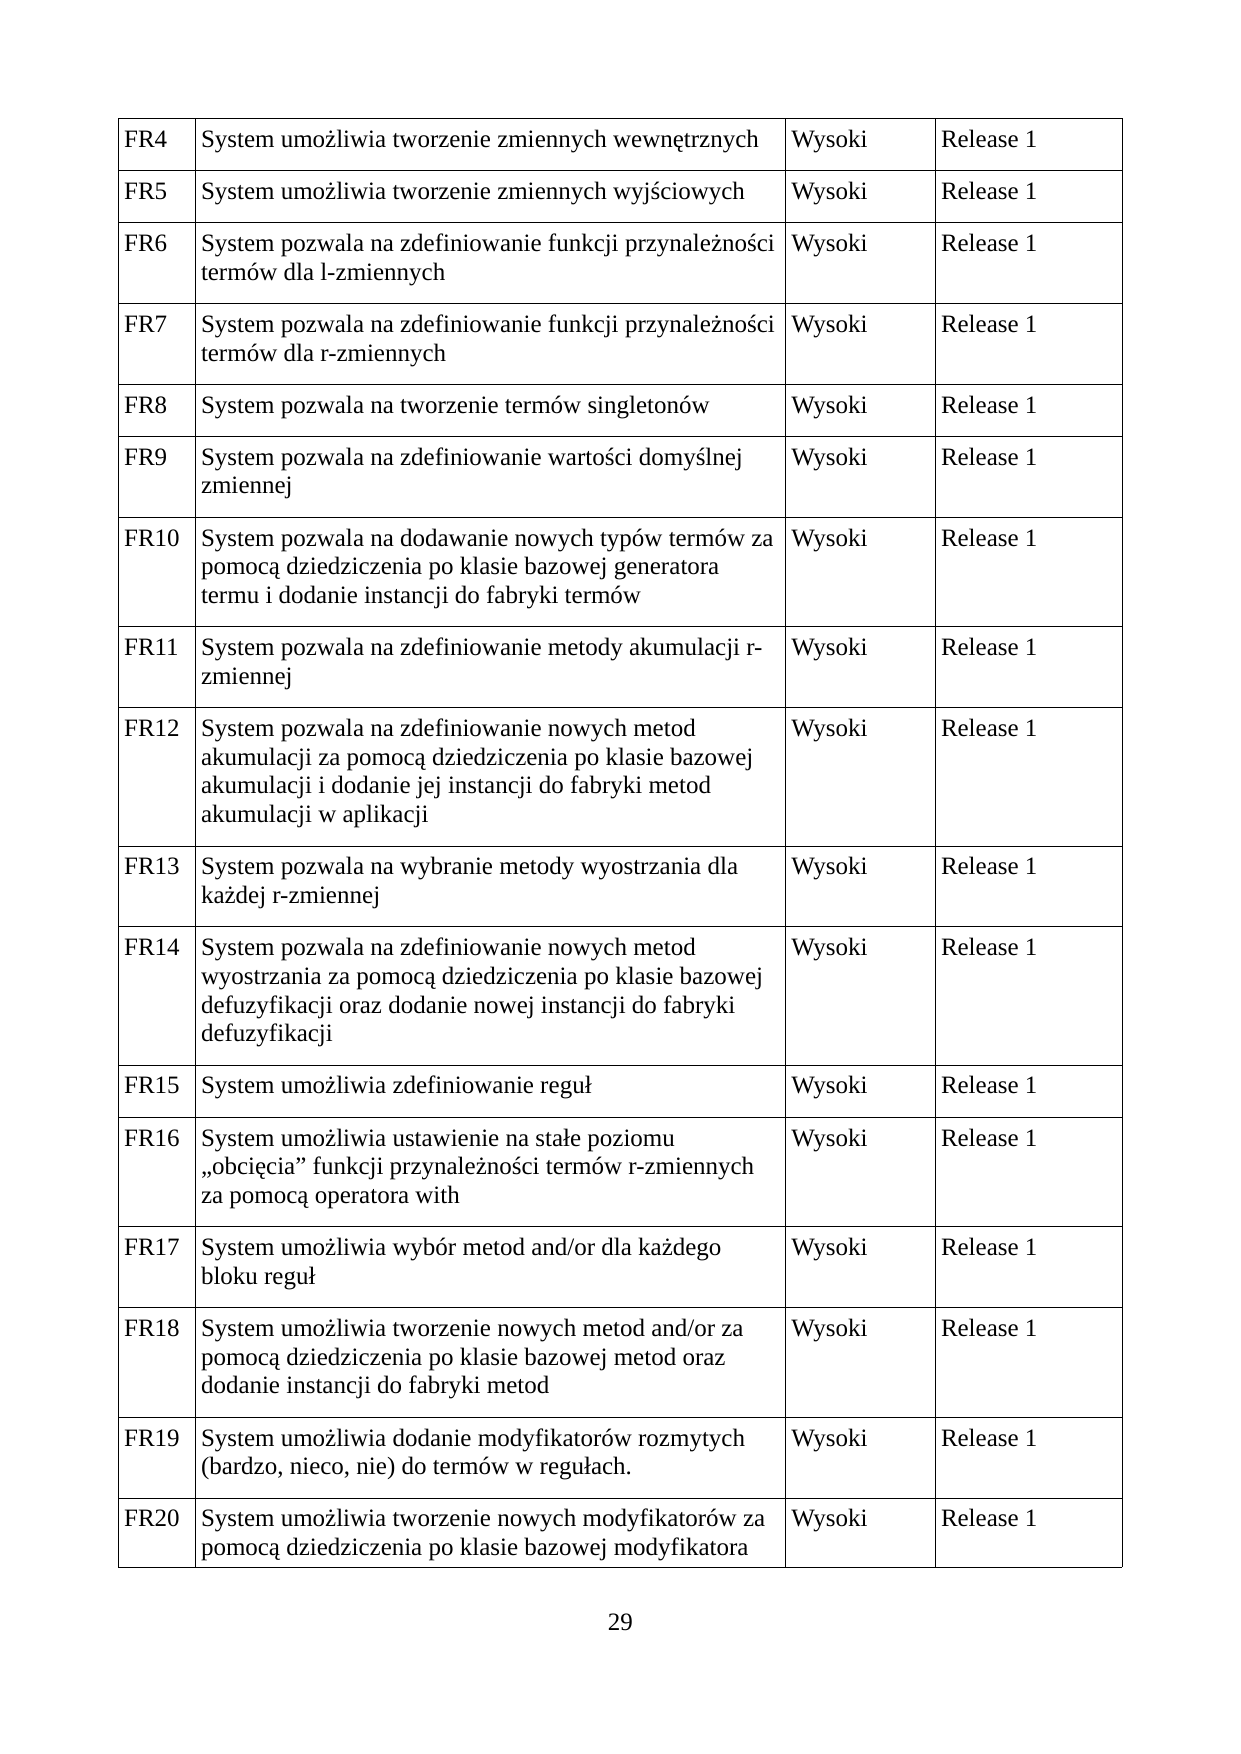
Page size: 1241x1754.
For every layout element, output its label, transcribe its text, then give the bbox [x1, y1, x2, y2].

table_cell System umożliwia tworzenie nowych metod and/or za pomocą dziedziczenia po klasie bazowej metod oraz dodanie instancji do fabryki metod [196, 1308, 785, 1417]
table_cell FR16 [119, 1118, 195, 1226]
table_cell Wysoki [786, 847, 935, 926]
table_cell Release 1 [936, 385, 1122, 436]
table_cell Release 1 [936, 437, 1122, 517]
table_cell System pozwala na zdefiniowanie funkcji przynależności termów dla l-zmiennych [196, 223, 785, 303]
table_cell Release 1 [936, 708, 1122, 846]
table_cell FR13 [119, 847, 195, 926]
table_cell System pozwala na zdefiniowanie metody akumulacji r-zmiennej [196, 627, 785, 707]
table_cell System pozwala na dodawanie nowych typów termów za pomocą dziedziczenia po klasie bazowej generatora termu i dodanie instancji do fabryki termów [196, 518, 785, 626]
table_cell Release 1 [936, 223, 1122, 303]
table_cell System umożliwia zdefiniowanie reguł [196, 1066, 785, 1117]
table_cell Release 1 [936, 1308, 1122, 1417]
table_cell Release 1 [936, 518, 1122, 626]
table_cell Release 1 [936, 847, 1122, 926]
table_cell Release 1 [936, 927, 1122, 1065]
table_cell Wysoki [786, 1118, 935, 1226]
table_cell System umożliwia wybór metod and/or dla każdego bloku reguł [196, 1227, 785, 1307]
table_cell Release 1 [936, 1227, 1122, 1307]
table_cell Release 1 [936, 171, 1122, 222]
table_cell Wysoki [786, 518, 935, 626]
table_cell System pozwala na zdefiniowanie funkcji przynależności termów dla r-zmiennych [196, 304, 785, 384]
table_cell Wysoki [786, 927, 935, 1065]
table_cell Release 1 [936, 1118, 1122, 1226]
table_cell Wysoki [786, 304, 935, 384]
table_cell Wysoki [786, 1499, 935, 1567]
table_cell FR6 [119, 223, 195, 303]
table_cell System pozwala na tworzenie termów singletonów [196, 385, 785, 436]
table_cell FR5 [119, 171, 195, 222]
table_cell System umożliwia tworzenie zmiennych wyjściowych [196, 171, 785, 222]
table_cell System pozwala na zdefiniowanie nowych metod wyostrzania za pomocą dziedziczenia po klasie bazowej defuzyfikacji oraz dodanie nowej instancji do fabryki defuzyfikacji [196, 927, 785, 1065]
table_cell FR19 [119, 1418, 195, 1498]
table_cell Release 1 [936, 119, 1122, 170]
table_cell FR10 [119, 518, 195, 626]
table_cell System umożliwia tworzenie zmiennych wewnętrznych [196, 119, 785, 170]
table_cell FR20 [119, 1499, 195, 1567]
table_cell FR18 [119, 1308, 195, 1417]
table_cell System pozwala na zdefiniowanie nowych metod akumulacji za pomocą dziedziczenia po klasie bazowej akumulacji i dodanie jej instancji do fabryki metod akumulacji w aplikacji [196, 708, 785, 846]
table_cell Wysoki [786, 385, 935, 436]
table_cell Wysoki [786, 1418, 935, 1498]
table_cell FR14 [119, 927, 195, 1065]
table_cell System pozwala na wybranie metody wyostrzania dla każdej r-zmiennej [196, 847, 785, 926]
table_cell Wysoki [786, 119, 935, 170]
table_cell FR15 [119, 1066, 195, 1117]
table_cell Wysoki [786, 1308, 935, 1417]
table_cell System pozwala na zdefiniowanie wartości domyślnej zmiennej [196, 437, 785, 517]
table_cell FR17 [119, 1227, 195, 1307]
table_cell System umożliwia ustawienie na stałe poziomu „obcięcia” funkcji przynależności termów r-zmiennych za pomocą operatora with [196, 1118, 785, 1226]
table_cell FR8 [119, 385, 195, 436]
table_cell Release 1 [936, 1418, 1122, 1498]
table_cell System umożliwia tworzenie nowych modyfikatorów za pomocą dziedziczenia po klasie bazowej modyfikatora [196, 1499, 785, 1567]
table_cell Release 1 [936, 627, 1122, 707]
table_cell FR12 [119, 708, 195, 846]
table_cell FR11 [119, 627, 195, 707]
table_cell Release 1 [936, 1066, 1122, 1117]
table_cell Wysoki [786, 708, 935, 846]
table_cell FR4 [119, 119, 195, 170]
table_cell Wysoki [786, 223, 935, 303]
table_cell FR7 [119, 304, 195, 384]
table_cell Wysoki [786, 437, 935, 517]
table_cell System umożliwia dodanie modyfikatorów rozmytych (bardzo, nieco, nie) do termów w regułach. [196, 1418, 785, 1498]
table_cell Wysoki [786, 627, 935, 707]
table_cell Wysoki [786, 1066, 935, 1117]
table_cell FR9 [119, 437, 195, 517]
table_cell Wysoki [786, 171, 935, 222]
table_cell Wysoki [786, 1227, 935, 1307]
table_cell Release 1 [936, 1499, 1122, 1567]
table_cell Release 1 [936, 304, 1122, 384]
